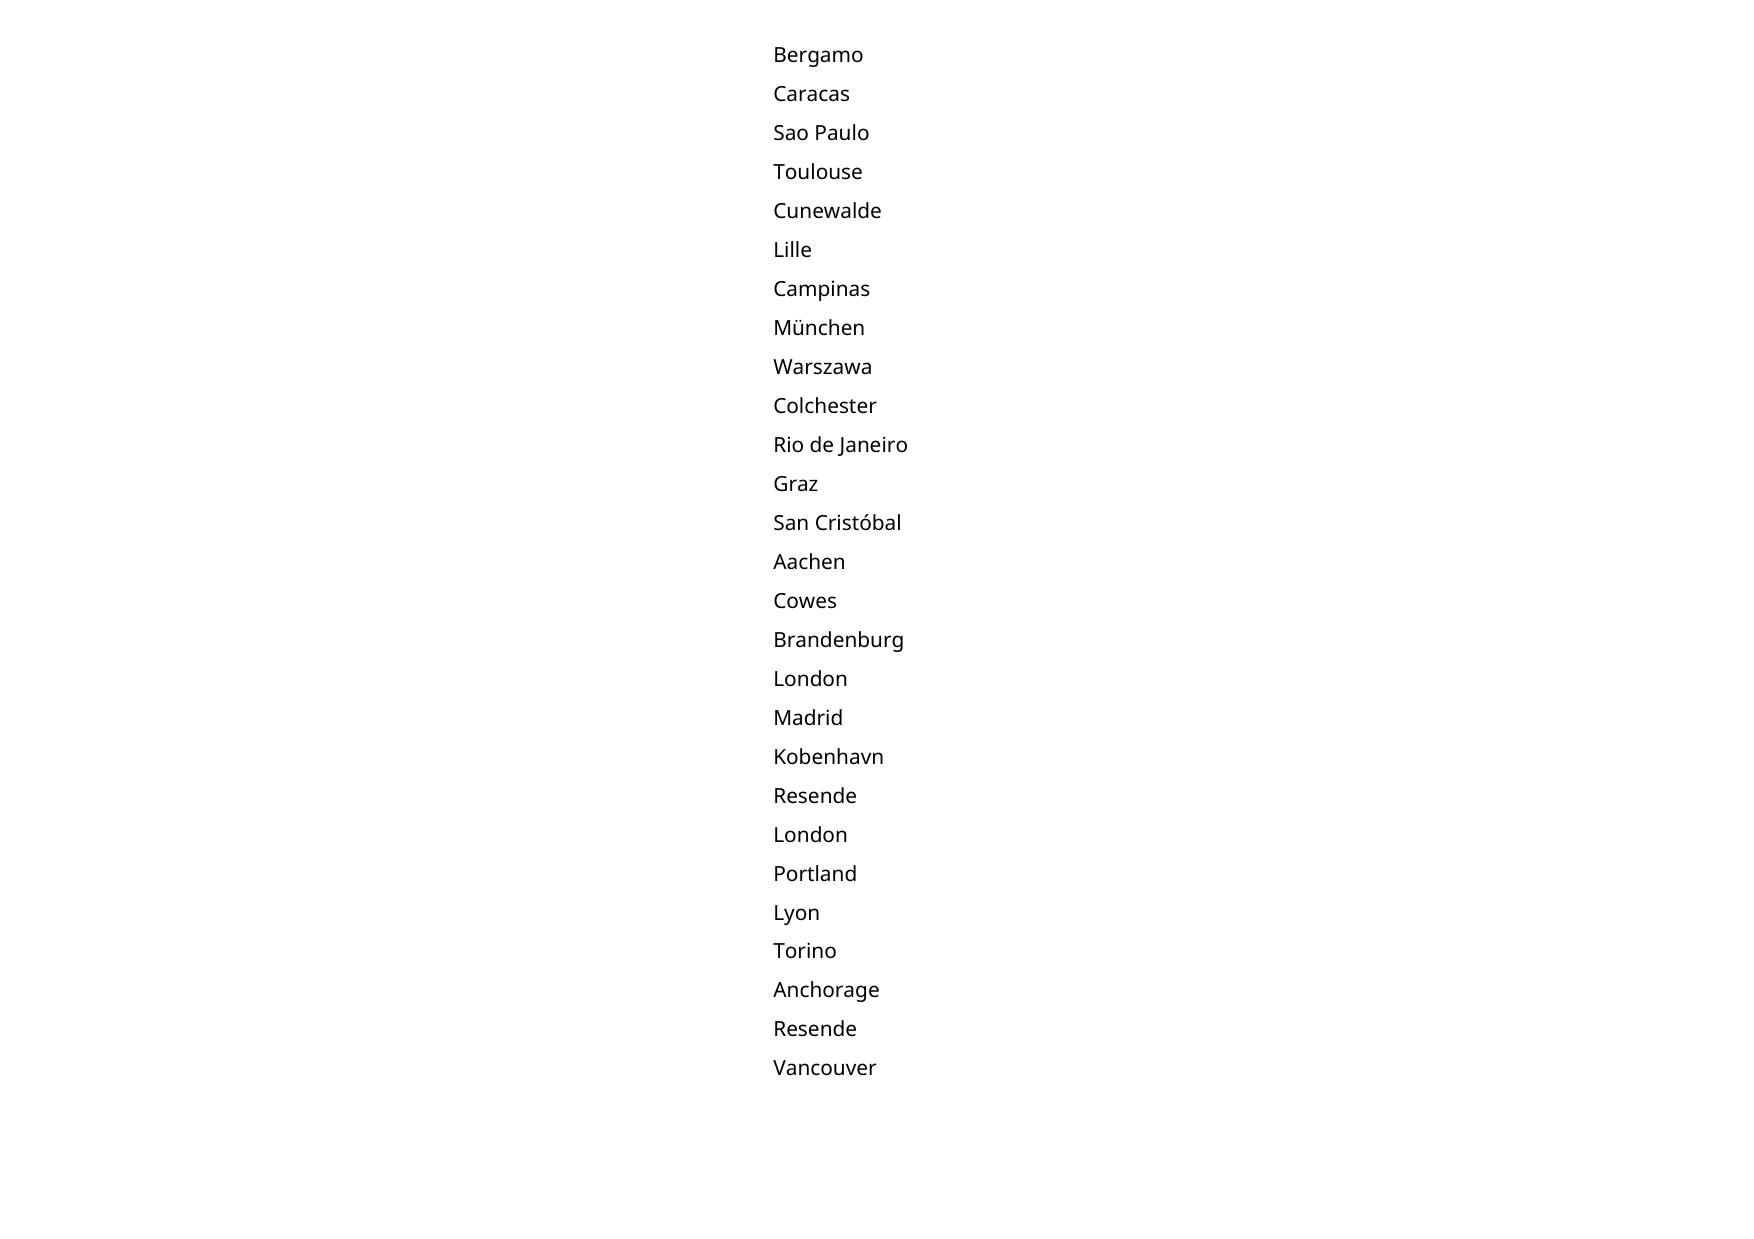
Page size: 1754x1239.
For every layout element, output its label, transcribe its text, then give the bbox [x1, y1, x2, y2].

table_cell Portland [773, 859, 980, 889]
table_cell [0, 196, 773, 226]
table_cell Anchorage [773, 976, 980, 1006]
table_cell [0, 625, 773, 655]
table_cell [0, 274, 773, 304]
table_cell [0, 811, 1753, 820]
table_cell [980, 313, 1753, 343]
table_header [0, 0, 1753, 41]
table_cell [980, 119, 1753, 148]
table_cell London [773, 820, 980, 850]
table_cell [0, 119, 773, 148]
table_cell [980, 547, 1753, 577]
table_cell [980, 937, 1753, 967]
table_cell [0, 664, 773, 694]
table_cell [0, 733, 1753, 742]
table_cell Aachen [773, 547, 980, 577]
table_cell [980, 781, 1753, 811]
table_cell [0, 265, 1753, 274]
table_cell [980, 1015, 1753, 1044]
table_cell München [773, 313, 980, 343]
table_cell Brandenburg [773, 625, 980, 655]
table_cell [0, 655, 1753, 664]
table_cell [980, 508, 1753, 538]
table_cell [980, 80, 1753, 109]
table_cell [0, 188, 1753, 196]
table_cell [980, 586, 1753, 616]
table_cell [980, 625, 1753, 655]
table_cell [980, 274, 1753, 304]
table_cell San Cristóbal [773, 508, 980, 538]
table_cell Colchester [773, 391, 980, 421]
table_cell [0, 460, 1753, 469]
table_cell [980, 664, 1753, 694]
table_cell Resende [773, 1015, 980, 1044]
table_cell Resende [773, 781, 980, 811]
table_cell [980, 976, 1753, 1006]
table_cell [0, 71, 1753, 79]
table_cell [0, 976, 773, 1006]
table_cell [0, 1054, 773, 1083]
table_cell [0, 928, 1753, 937]
table_cell [0, 508, 773, 538]
table_cell [980, 235, 1753, 265]
table_cell Campinas [773, 274, 980, 304]
table_cell [0, 586, 773, 616]
table_cell [0, 694, 1753, 703]
table_cell [0, 313, 773, 343]
table_cell [0, 421, 1753, 430]
table_cell [980, 898, 1753, 928]
table_cell [0, 547, 773, 577]
table_cell [0, 41, 773, 71]
table_cell Graz [773, 469, 980, 499]
table_cell [0, 1006, 1753, 1014]
table_cell [0, 889, 1753, 898]
table_cell [0, 772, 1753, 781]
table_cell Cunewalde [773, 196, 980, 226]
table_cell [0, 80, 773, 109]
table_cell [980, 859, 1753, 889]
table_cell [0, 304, 1753, 313]
table_cell [0, 742, 773, 772]
table_cell Cowes [773, 586, 980, 616]
table_cell [0, 430, 773, 460]
table_cell [980, 742, 1753, 772]
table_cell [0, 859, 773, 889]
table_cell Torino [773, 937, 980, 967]
table_cell [0, 898, 773, 928]
table_cell Warszawa [773, 352, 980, 382]
table_cell [0, 616, 1753, 625]
table_cell [980, 820, 1753, 850]
table_cell [980, 352, 1753, 382]
table_cell Bergamo [773, 41, 980, 71]
table_cell [0, 158, 773, 187]
table_cell Lille [773, 235, 980, 265]
table_cell Rio de Janeiro [773, 430, 980, 460]
table_cell [0, 469, 773, 499]
table_cell [0, 967, 1753, 976]
table_cell Kobenhavn [773, 742, 980, 772]
table_cell London [773, 664, 980, 694]
table_cell [0, 110, 1753, 118]
table_cell Sao Paulo [773, 119, 980, 148]
table_cell [0, 352, 773, 382]
table_cell [980, 158, 1753, 187]
table_cell [980, 41, 1753, 71]
table_cell [0, 937, 773, 967]
table_cell [0, 235, 773, 265]
table_cell [0, 226, 1753, 235]
table_cell [0, 1015, 773, 1044]
table_cell Madrid [773, 703, 980, 733]
table_cell Lyon [773, 898, 980, 928]
table_cell [0, 391, 773, 421]
table_cell [0, 781, 773, 811]
table_cell [980, 196, 1753, 226]
table_cell [980, 430, 1753, 460]
table_cell [980, 469, 1753, 499]
table_cell [0, 538, 1753, 547]
table_cell [0, 343, 1753, 352]
table_cell [0, 149, 1753, 157]
table_cell [0, 1045, 1753, 1053]
table_cell [0, 382, 1753, 391]
table_cell [980, 703, 1753, 733]
table_cell [980, 1054, 1753, 1083]
table_cell Vancouver [773, 1054, 980, 1083]
table_cell [0, 850, 1753, 859]
table_cell Caracas [773, 80, 980, 109]
table_cell [0, 577, 1753, 586]
table_cell [0, 499, 1753, 508]
table_cell Toulouse [773, 158, 980, 187]
table_cell [0, 820, 773, 850]
table_cell [980, 391, 1753, 421]
table_cell [0, 703, 773, 733]
